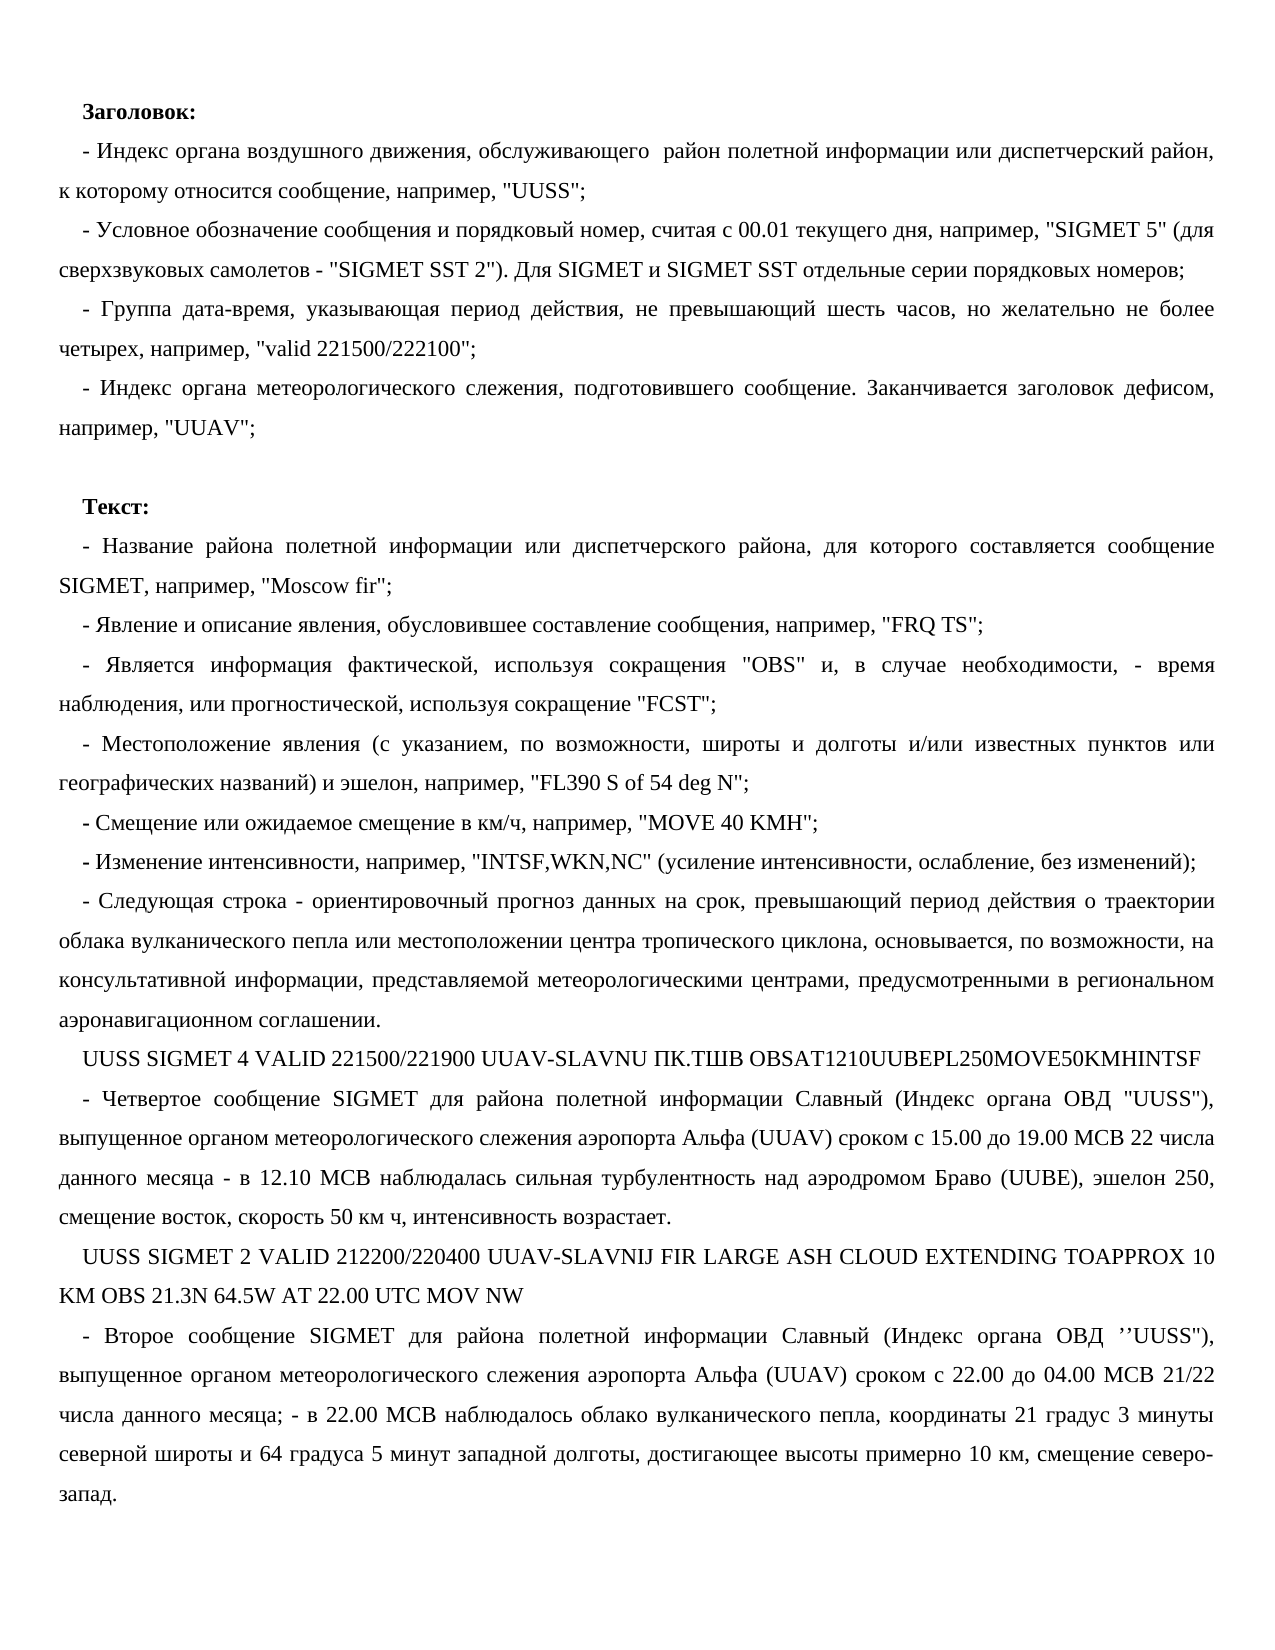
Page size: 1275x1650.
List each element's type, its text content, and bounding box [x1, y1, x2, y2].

text - Условное обозначение сообщения и порядковый номер, считая с 00.01 текущего дня, например, "SIGMET 5" (для сверхзвуковых самолетов - "SIGMET SST 2"). Для SIGMET и SIGMET SST отдельные серии порядковых номеров; [58, 216, 1216, 282]
text UUSS SIGMET 2 VALID 212200/220400 UUAV-SLAVNIJ FIR LARGE ASH CLOUD EXTENDING TOAPPROX 10 KM OBS 21.3N 64.5W AT 22.00 UTC MOV NW [58, 1243, 1216, 1309]
text - Название района полетной информации или диспетчерского района, для которого составляется сообщение SIGMET, например, "Moscow fir"; [58, 532, 1216, 598]
text - Индекс органа воздушного движения, обслуживающего район полетной информации или диспетчерский район, к которому относится сообщение, например, "UUSS"; [58, 137, 1216, 203]
text UUSS SIGMET 4 VALID 221500/221900 UUAV-SLAVNU ПК.ТШВ OBSAT1210UUBEPL250MOVE50KMHINTSF [58, 1046, 1216, 1072]
text - Группа дата-время, указывающая период действия, не превышающий шесть часов, но желательно не более четырех, например, "valid 221500/222100"; [58, 295, 1216, 361]
text Текст: [58, 493, 1216, 519]
text - Второе сообщение SIGMET для района полетной информации Славный (Индекс органа ОВД ’’UUSS"), выпущенное органом метеорологического слежения аэропорта Альфа (UUAV) сроком с 22.00 до 04.00 МСВ 21/22 числа данного месяца; - в 22.00 МСВ наблюдалось облако вулканического пепла, координаты 21 градус 3 минуты северной широты и 64 градуса 5 минут западной долготы, достигающее высоты примерно 10 км, смещение северо-запад. [58, 1322, 1216, 1506]
text - Явление и описание явления, обусловившее составление сообщения, например, "FRQ TS"; [58, 611, 1216, 638]
text - Индекс органа метеорологического слежения, подготовившего сообщение. Заканчивается заголовок дефисом, например, "UUAV"; [58, 374, 1216, 440]
text Заголовок: [58, 98, 1216, 124]
text - Смещение или ожидаемое смещение в км/ч, например, "MOVE 40 KMH"; [58, 809, 1216, 835]
text - Следующая строка - ориентировочный прогноз данных на срок, превышающий период действия о траектории облака вулканического пепла или местоположении центра тропического циклона, основывается, по возможности, на консультативной информации, представляемой метеорологическими центрами, предусмотренными в региональном аэронавигационном соглашении. [58, 888, 1216, 1032]
text - Четвертое сообщение SIGMET для района полетной информации Славный (Индекс органа ОВД "UUSS"), выпущенное органом метеорологического слежения аэропорта Альфа (UUAV) сроком с 15.00 до 19.00 МСВ 22 числа данного месяца - в 12.10 МСВ наблюдалась сильная турбулентность над аэродромом Браво (UUBE), эшелон 250, смещение восток, скорость 50 км ч, интенсивность возрастает. [58, 1085, 1216, 1230]
text - Является информация фактической, используя сокращения "OBS" и, в случае необходимости, - время наблюдения, или прогностической, используя сокращение "FCST"; [58, 651, 1216, 717]
text - Местоположение явления (с указанием, по возможности, широты и долготы и/или известных пунктов или географических названий) и эшелон, например, "FL390 S of 54 deg N"; [58, 730, 1216, 796]
text - Изменение интенсивности, например, "INTSF,WKN,NC" (усиление интенсивности, ослабление, без изменений); [58, 848, 1216, 874]
